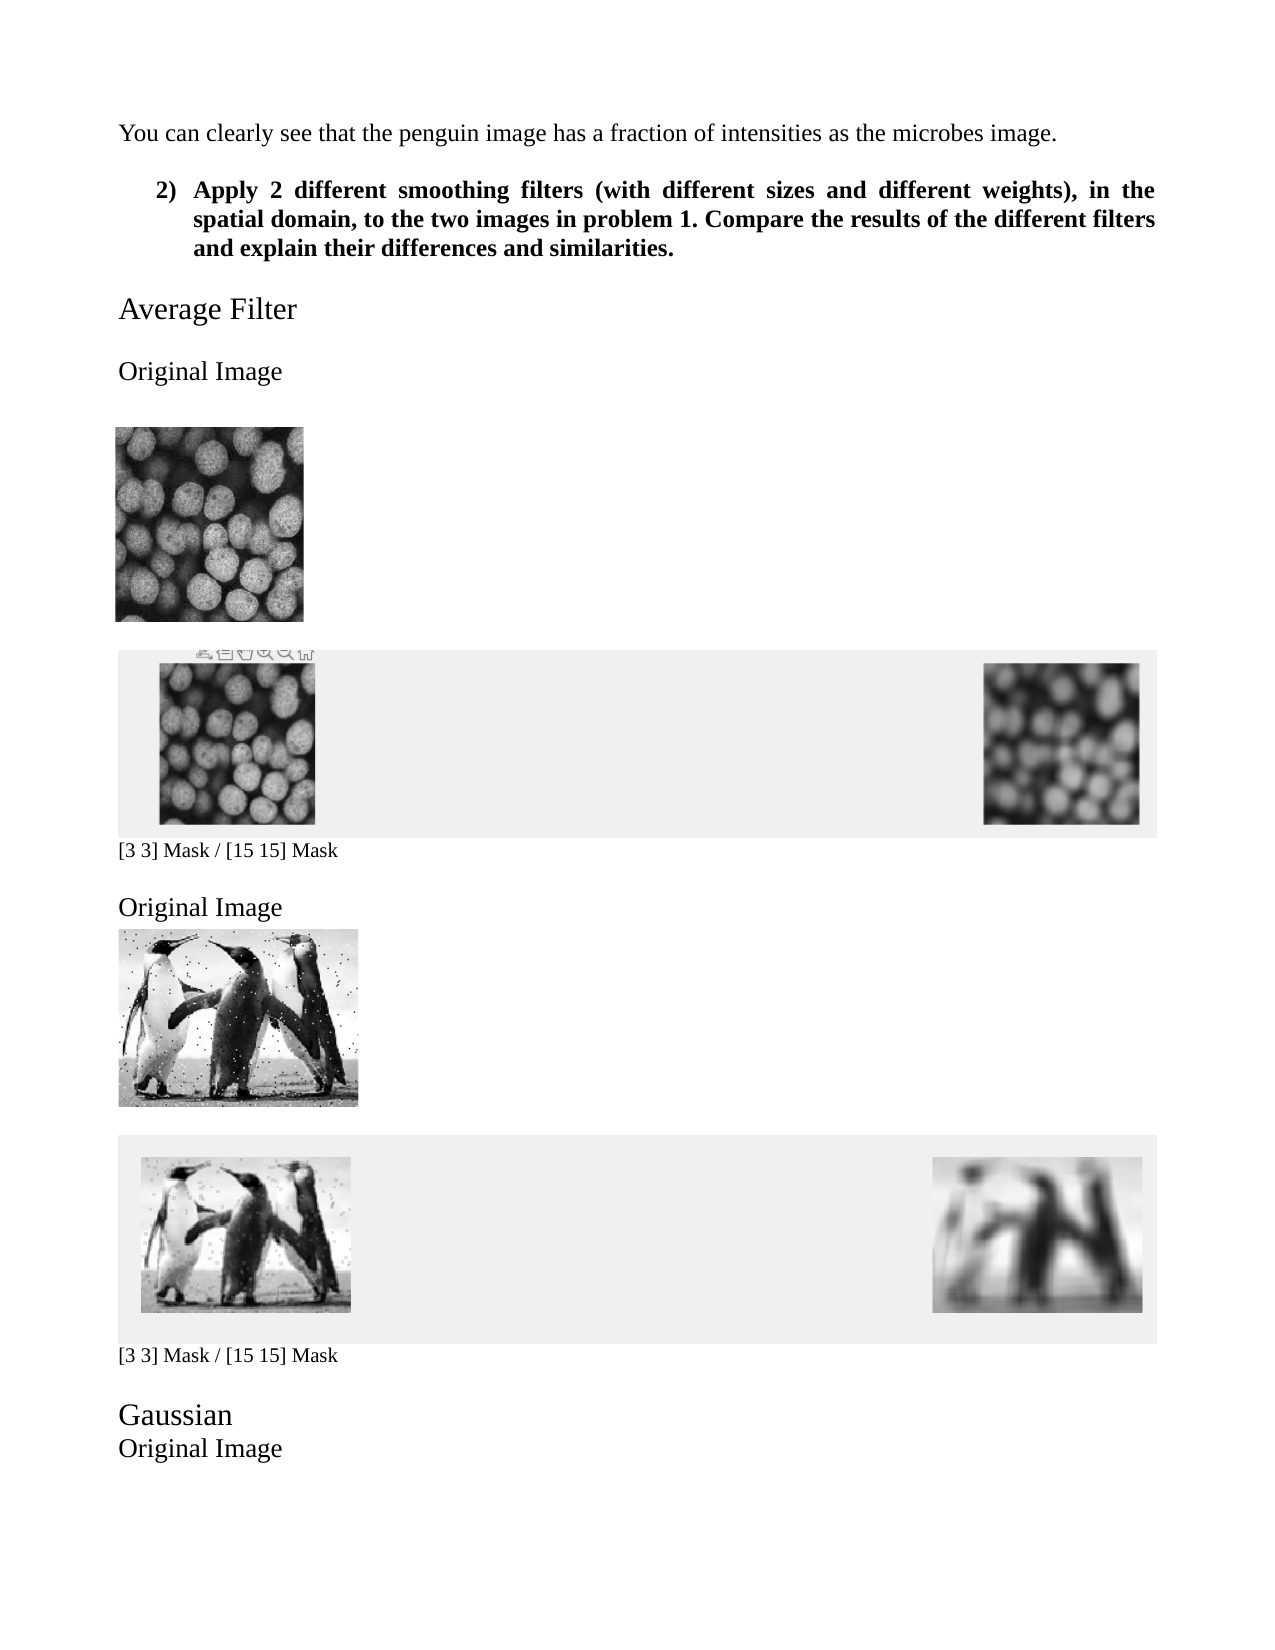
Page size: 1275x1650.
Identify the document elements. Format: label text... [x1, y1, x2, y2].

text Average Filter [118, 291, 1157, 327]
text You can clearly see that the penguin image has a fraction of intensities as the microbes image. [118, 118, 1157, 147]
picture [115, 427, 304, 622]
text Gaussian [118, 1396, 1157, 1432]
picture [118, 1135, 1157, 1344]
text Original Image [118, 355, 1157, 386]
list Apply 2 different smoothing filters (with different sizes and different weights), in the spatial domain, to the two images in problem 1. Compare the results of the different filters and explain their differences and similarities. [156, 176, 1157, 262]
picture [118, 929, 359, 1107]
text Original Image [118, 1432, 1157, 1463]
text Original Image [118, 891, 1157, 922]
text [3 3] Mask / [15 15] Mask [118, 838, 1157, 862]
picture [118, 650, 1157, 838]
text [3 3] Mask / [15 15] Mask [118, 1344, 1157, 1367]
